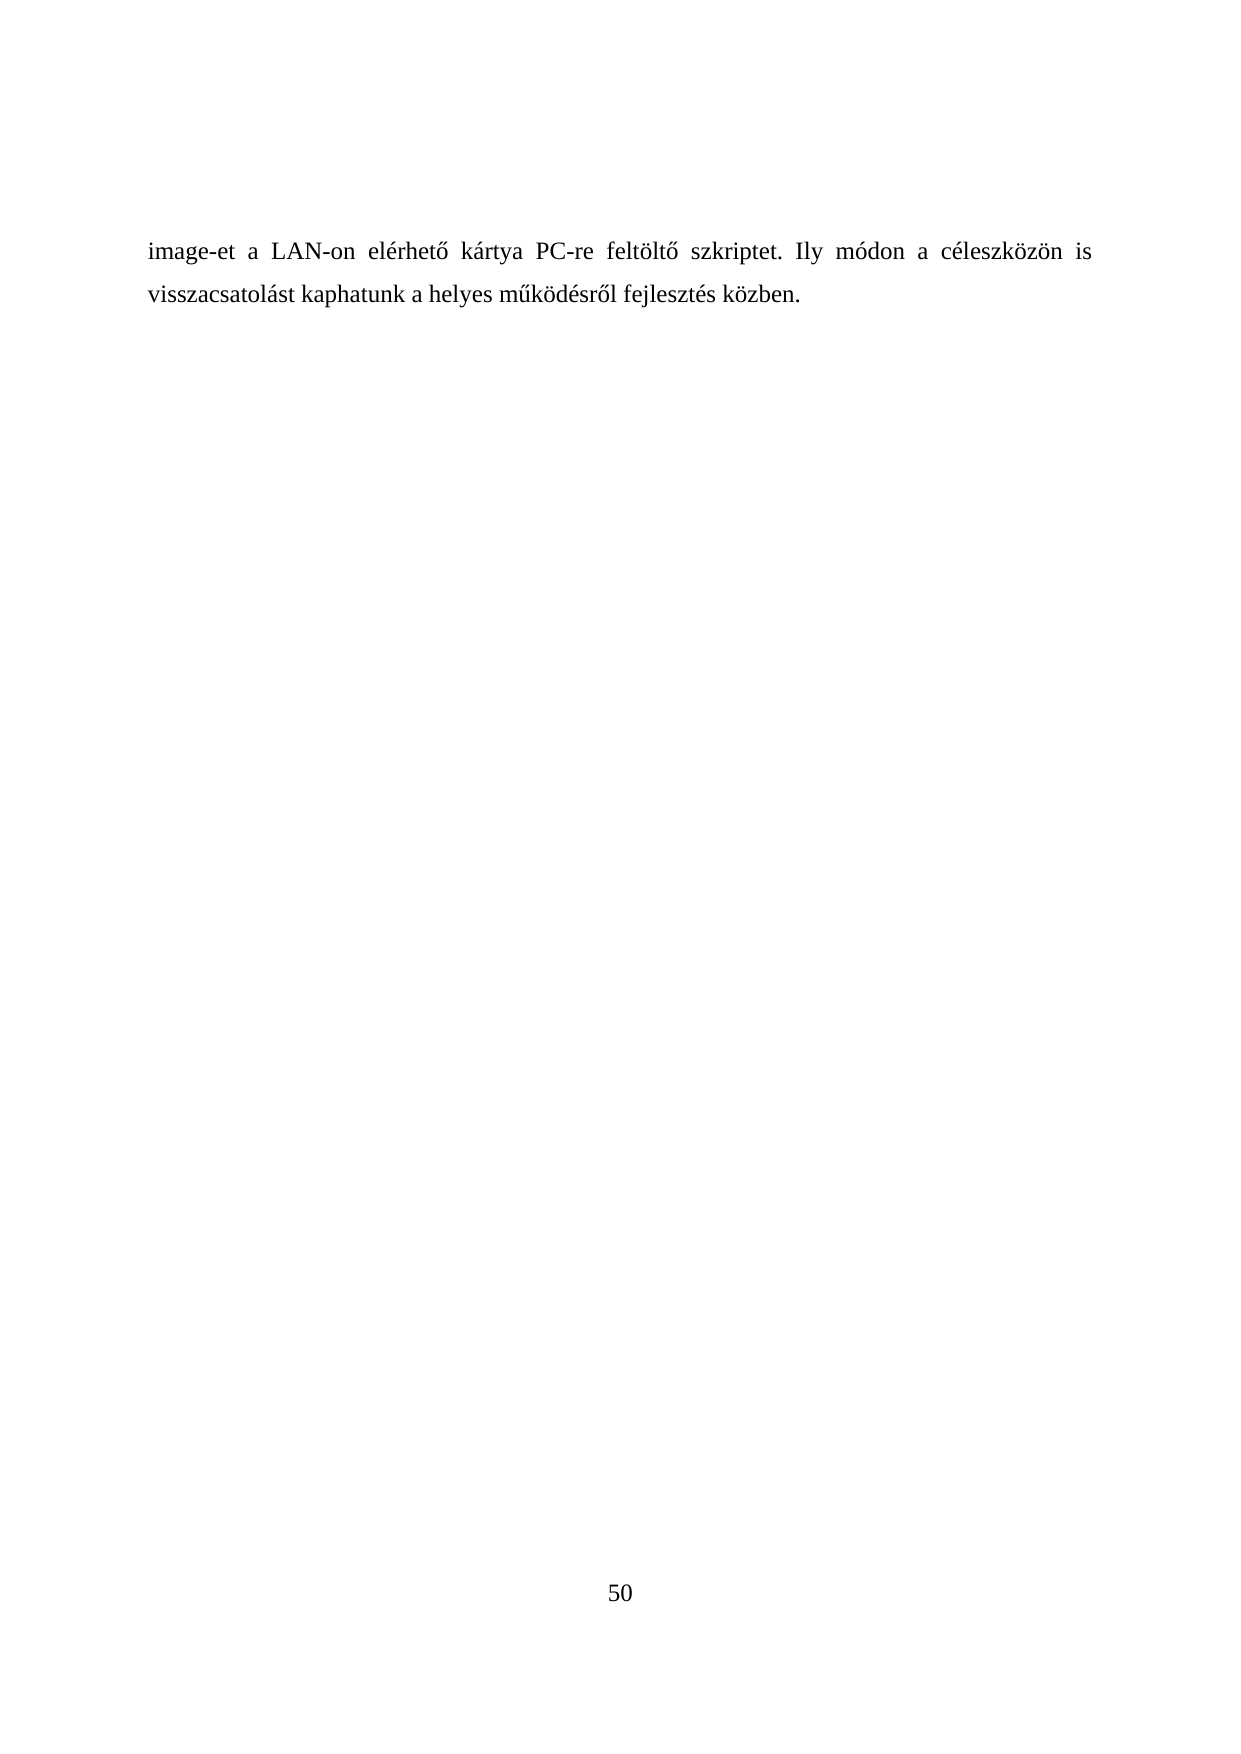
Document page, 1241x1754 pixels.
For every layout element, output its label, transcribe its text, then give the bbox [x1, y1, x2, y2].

text image-et a LAN-on elérhető kártya PC-re feltöltő szkriptet. Ily módon a céleszközön is visszacsatolást kaphatunk a helyes működésről fejlesztés közben. [148, 236, 1093, 308]
